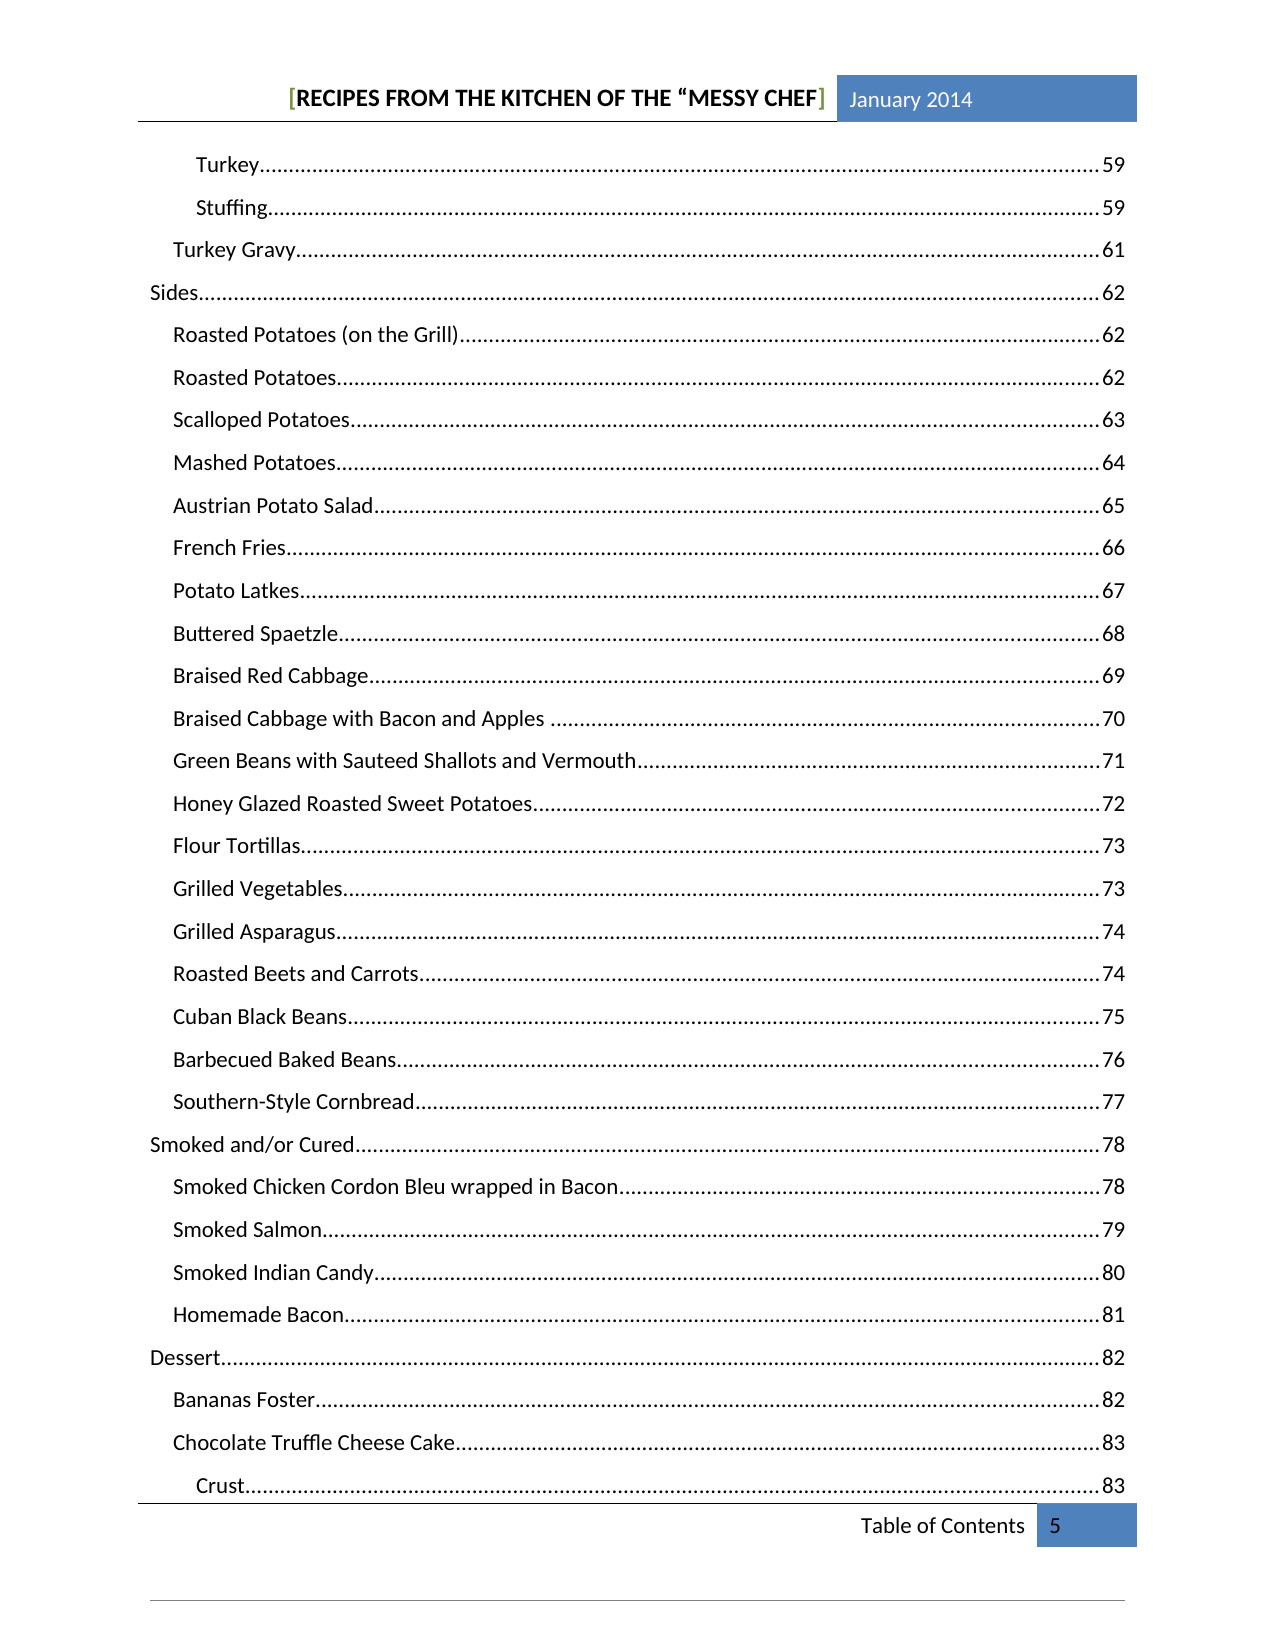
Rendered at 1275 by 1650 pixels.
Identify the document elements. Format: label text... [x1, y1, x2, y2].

text Grilled Asparagus 74 [173, 917, 1125, 945]
text Smoked Salmon 79 [173, 1215, 1125, 1243]
text Turkey 59 [196, 150, 1125, 178]
text Flour Tortillas 73 [173, 832, 1125, 860]
text Smoked Chicken Cordon Bleu wrapped in Bacon 78 [173, 1172, 1125, 1201]
text Scalloped Potatoes 63 [173, 406, 1125, 434]
text Austrian Potato Salad 65 [173, 491, 1125, 519]
text Stuffing 59 [196, 193, 1125, 221]
text Turkey Gravy 61 [173, 235, 1125, 263]
text Cuban Black Beans 75 [173, 1002, 1125, 1030]
text Bananas Foster 82 [173, 1386, 1125, 1413]
text Chocolate Truffle Cheese Cake 83 [173, 1428, 1125, 1456]
text Southern-Style Cornbread 77 [173, 1087, 1125, 1115]
text Sides 62 [150, 278, 1125, 306]
text Braised Red Cabbage 69 [173, 661, 1125, 689]
text Grilled Vegetables 73 [173, 874, 1125, 902]
text Smoked and/or Cured 78 [150, 1130, 1125, 1158]
text Smoked Indian Candy 80 [173, 1258, 1125, 1286]
text Barbecued Baked Beans 76 [173, 1045, 1125, 1073]
text Buttered Spaetzle 68 [173, 619, 1125, 647]
text Green Beans with Sauteed Shallots and Vermouth 71 [173, 746, 1125, 774]
text Homemade Bacon 81 [173, 1300, 1125, 1328]
text Crust 83 [196, 1471, 1125, 1499]
text Mashed Potatoes 64 [173, 448, 1125, 476]
text Roasted Potatoes (on the Grill) 62 [173, 320, 1125, 348]
text French Fries 66 [173, 533, 1125, 561]
text Braised Cabbage with Bacon and Apples 70 [173, 704, 1125, 732]
text Roasted Potatoes 62 [173, 363, 1125, 391]
text Roasted Beets and Carrots 74 [173, 959, 1125, 987]
text Dessert 82 [150, 1343, 1125, 1371]
text Honey Glazed Roasted Sweet Potatoes 72 [173, 789, 1125, 817]
text Potato Latkes 67 [173, 576, 1125, 604]
